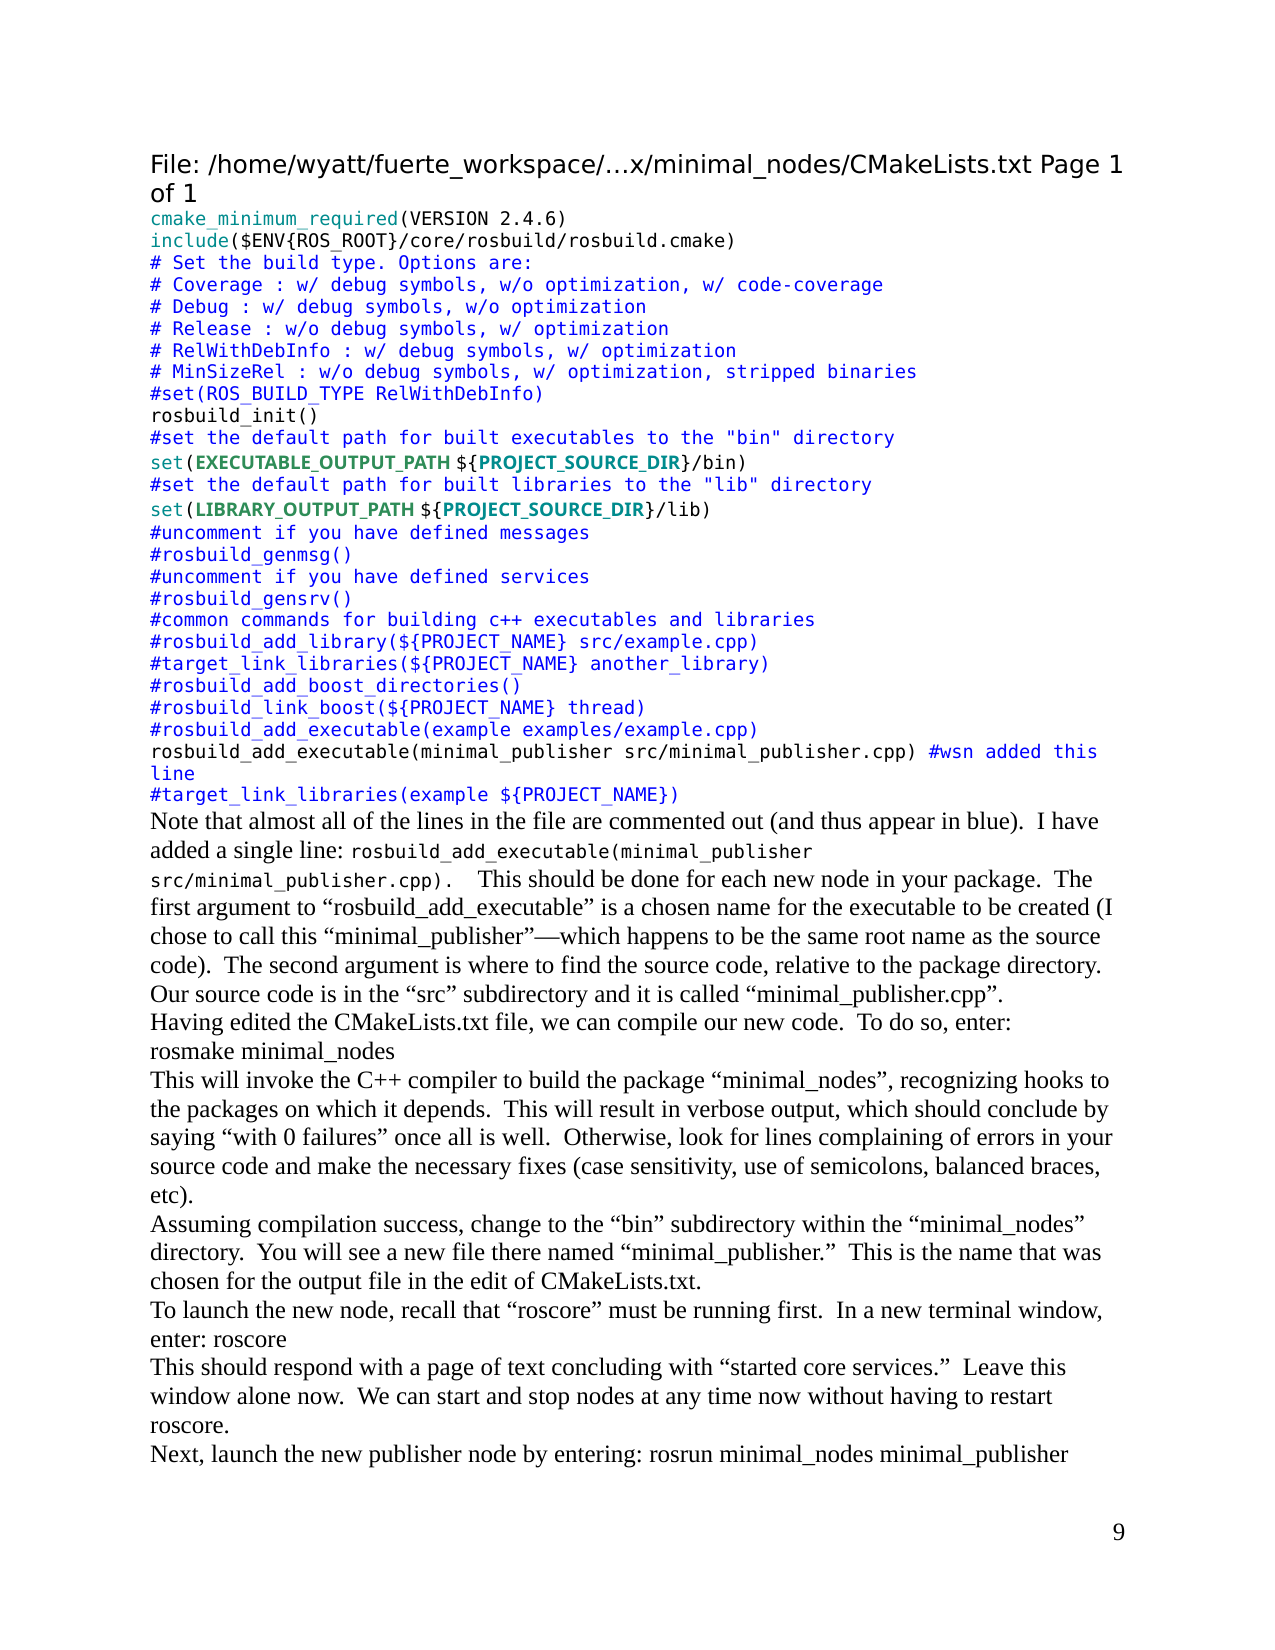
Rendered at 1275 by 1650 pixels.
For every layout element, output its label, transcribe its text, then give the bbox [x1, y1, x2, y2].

text This will invoke the C++ compiler to build the package “minimal_nodes”, recognizing hooks to the packages on which it depends. This will result in verbose output, which should conclude by saying “with 0 failures” once all is well. Otherwise, look for lines complaining of errors in your source code and make the necessary fixes (case sensitivity, use of semicolons, balanced braces, etc). [150, 1065, 1125, 1209]
text #target_link_libraries(example ${PROJECT_NAME}) [150, 784, 1125, 806]
text # Debug : w/ debug symbols, w/o optimization [150, 296, 1125, 318]
text # Release : w/o debug symbols, w/ optimization [150, 318, 1125, 339]
text rosbuild_init() [150, 405, 1125, 427]
text Next, launch the new publisher node by entering: rosrun minimal_nodes minimal_publisher [150, 1439, 1125, 1467]
text #rosbuild_add_executable(example examples/example.cpp) [150, 719, 1125, 741]
text # Set the build type. Options are: [150, 252, 1125, 274]
text #target_link_libraries(${PROJECT_NAME} another_library) [150, 653, 1125, 675]
text Note that almost all of the lines in the file are commented out (and thus appear in blue). I have added a single line: rosbuild_add_executable(minimal_publisher src/minimal_publisher.cpp). This should be done for each new node in your package. The first argument to “rosbuild_add_executable” is a chosen name for the executable to be created (I chose to call this “minimal_publisher”—which happens to be the same root name as the source code). The second argument is where to find the source code, relative to the package directory. Our source code is in the “src” subdirectory and it is called “minimal_publisher.cpp”. [150, 806, 1125, 1007]
text #uncomment if you have defined services [150, 566, 1125, 587]
text #rosbuild_genmsg() [150, 544, 1125, 566]
text # Coverage : w/ debug symbols, w/o optimization, w/ code-coverage [150, 274, 1125, 296]
text #rosbuild_link_boost(${PROJECT_NAME} thread) [150, 697, 1125, 719]
text #set the default path for built executables to the "bin" directory [150, 427, 1125, 449]
text Having edited the CMakeLists.txt file, we can compile our new code. To do so, enter: [150, 1007, 1125, 1036]
text #rosbuild_add_library(${PROJECT_NAME} src/example.cpp) [150, 631, 1125, 653]
text #uncomment if you have defined messages [150, 522, 1125, 544]
text rosmake minimal_nodes [150, 1036, 1125, 1065]
text # RelWithDebInfo : w/ debug symbols, w/ optimization [150, 339, 1125, 361]
text #set(ROS_BUILD_TYPE RelWithDebInfo) [150, 383, 1125, 405]
text This should respond with a page of text concluding with “started core services.” Leave this window alone now. We can start and stop nodes at any time now without having to restart roscore. [150, 1352, 1125, 1439]
text rosbuild_add_executable(minimal_publisher src/minimal_publisher.cpp) #wsn added this line [150, 741, 1125, 784]
text # MinSizeRel : w/o debug symbols, w/ optimization, stripped binaries [150, 361, 1125, 383]
text set(LIBRARY_OUTPUT_PATH ${PROJECT_SOURCE_DIR}/lib) [150, 496, 1125, 522]
text #rosbuild_add_boost_directories() [150, 675, 1125, 697]
text #common commands for building c++ executables and libraries [150, 609, 1125, 631]
text File: /home/wyatt/fuerte_workspace/…x/minimal_nodes/CMakeLists.txt Page 1 of 1 [150, 150, 1125, 208]
text Assuming compilation success, change to the “bin” subdirectory within the “minimal_nodes” directory. You will see a new file there named “minimal_publisher.” This is the name that was chosen for the output file in the edit of CMakeLists.txt. [150, 1209, 1125, 1295]
text cmake_minimum_required(VERSION 2.4.6) [150, 208, 1125, 230]
text #rosbuild_gensrv() [150, 587, 1125, 609]
text #set the default path for built libraries to the "lib" directory [150, 474, 1125, 496]
text set(EXECUTABLE_OUTPUT_PATH ${PROJECT_SOURCE_DIR}/bin) [150, 449, 1125, 474]
text To launch the new node, recall that “roscore” must be running first. In a new terminal window, enter: roscore [150, 1295, 1125, 1352]
text include($ENV{ROS_ROOT}/core/rosbuild/rosbuild.cmake) [150, 230, 1125, 252]
